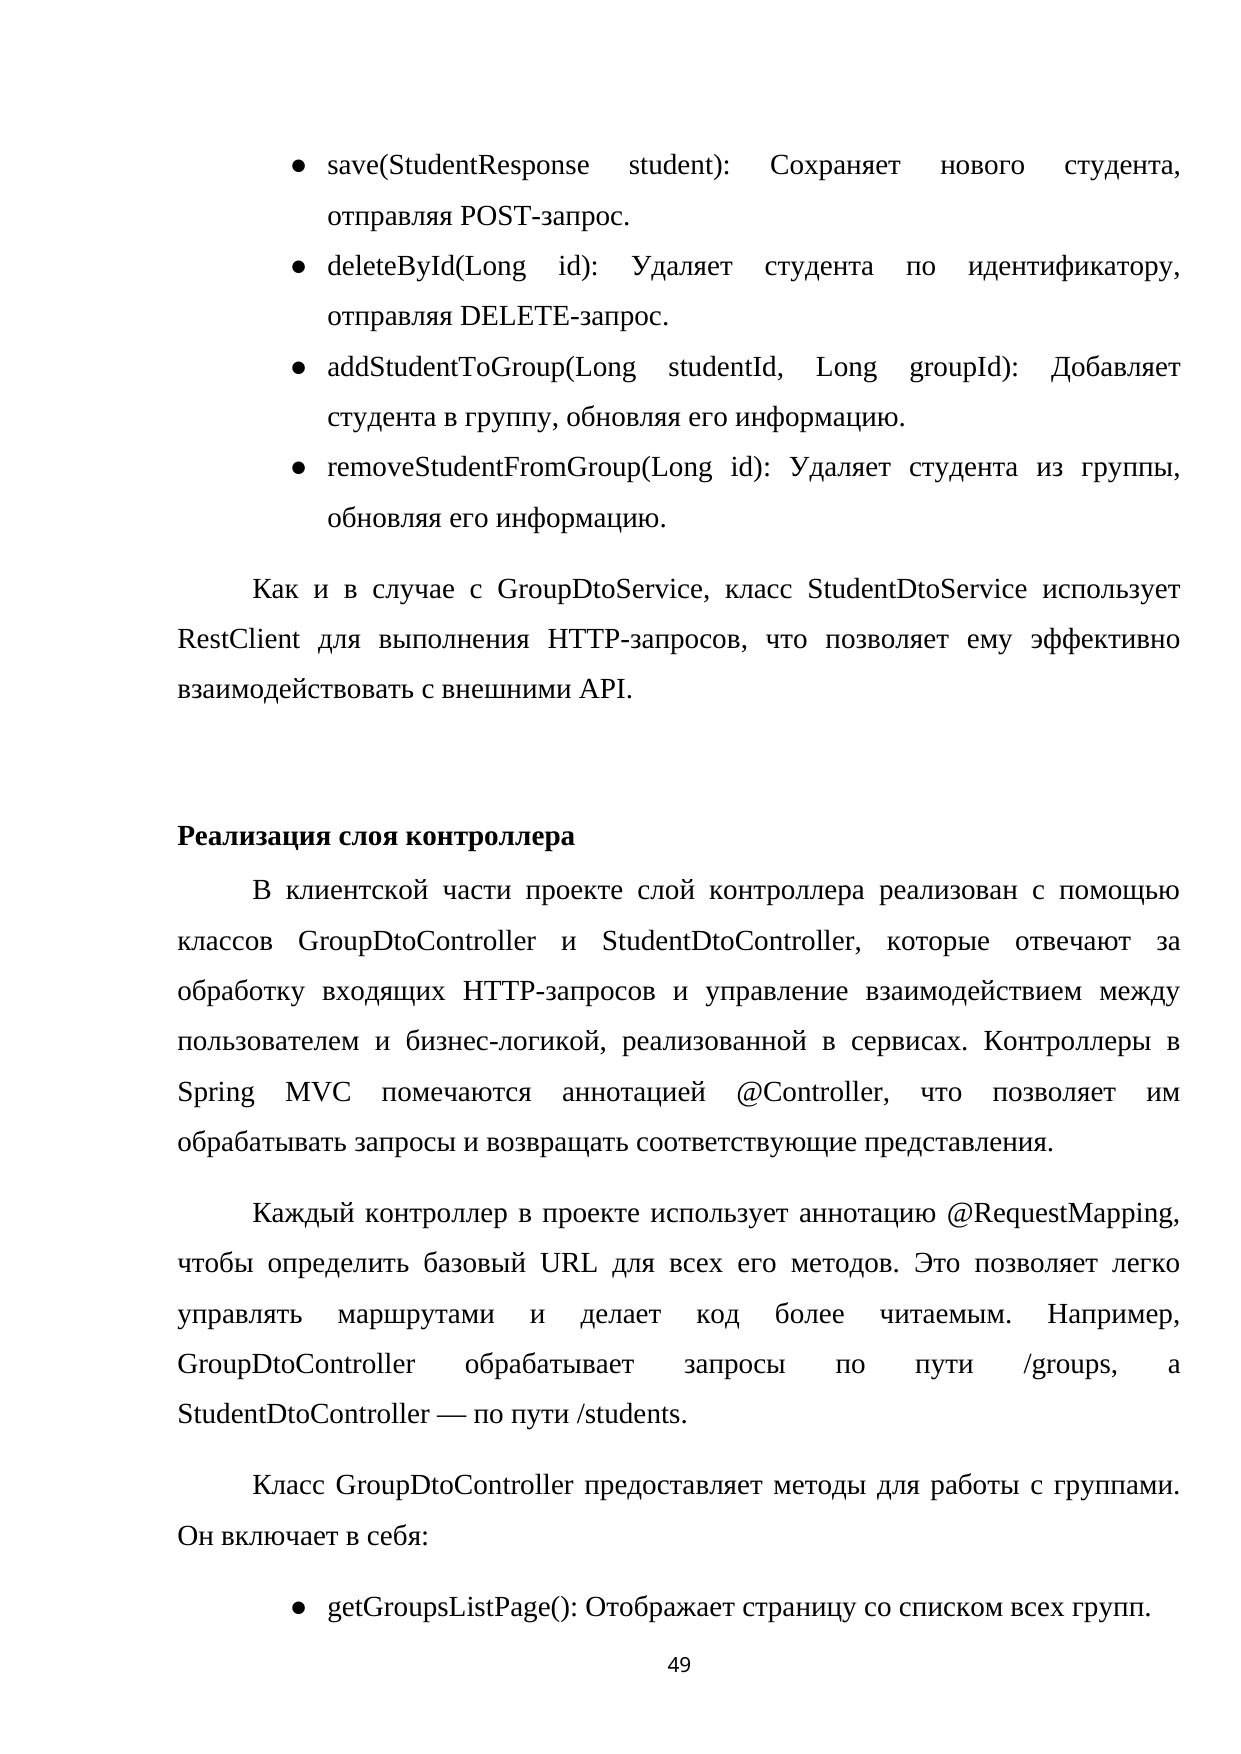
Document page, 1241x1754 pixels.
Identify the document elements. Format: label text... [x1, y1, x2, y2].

list getGroupsListPage(): Отображает страницу со списком всех групп. [289, 1589, 1181, 1622]
list save(StudentResponse student): Сохраняет нового студента, отправляя POST-запрос. [289, 147, 1181, 231]
list removeStudentFromGroup(Long id): Удаляет студента из группы, обновляя его информацию. [289, 449, 1181, 533]
text Как и в случае с GroupDtoService, класс StudentDtoService использует RestClient для выполнения HTTP-запросов, что позволяет ему эффективно взаимодействовать с внешними API. [177, 571, 1181, 705]
text Каждый контроллер в проекте использует аннотацию @RequestMapping, чтобы определить базовый URL для всех его методов. Это позволяет легко управлять маршрутами и делает код более читаемым. Например, GroupDtoController обрабатывает запросы по пути /groups, а StudentDtoController — по пути /students. [177, 1195, 1181, 1430]
list deleteById(Long id): Удаляет студента по идентификатору, отправляя DELETE-запрос. [289, 248, 1181, 332]
text Класс GroupDtoController предоставляет методы для работы с группами. Он включает в себя: [177, 1467, 1181, 1551]
list addStudentToGroup(Long studentId, Long groupId): Добавляет студента в группу, обновляя его информацию. [289, 349, 1181, 433]
subtitle Реализация слоя контроллера [177, 818, 1181, 851]
text В клиентской части проекте слой контроллера реализован с помощью классов GroupDtoController и StudentDtoController, которые отвечают за обработку входящих HTTP-запросов и управление взаимодействием между пользователем и бизнес-логикой, реализованной в сервисах. Контроллеры в Spring MVC помечаются аннотацией @Controller, что позволяет им обрабатывать запросы и возвращать соответствующие представления. [177, 872, 1181, 1157]
